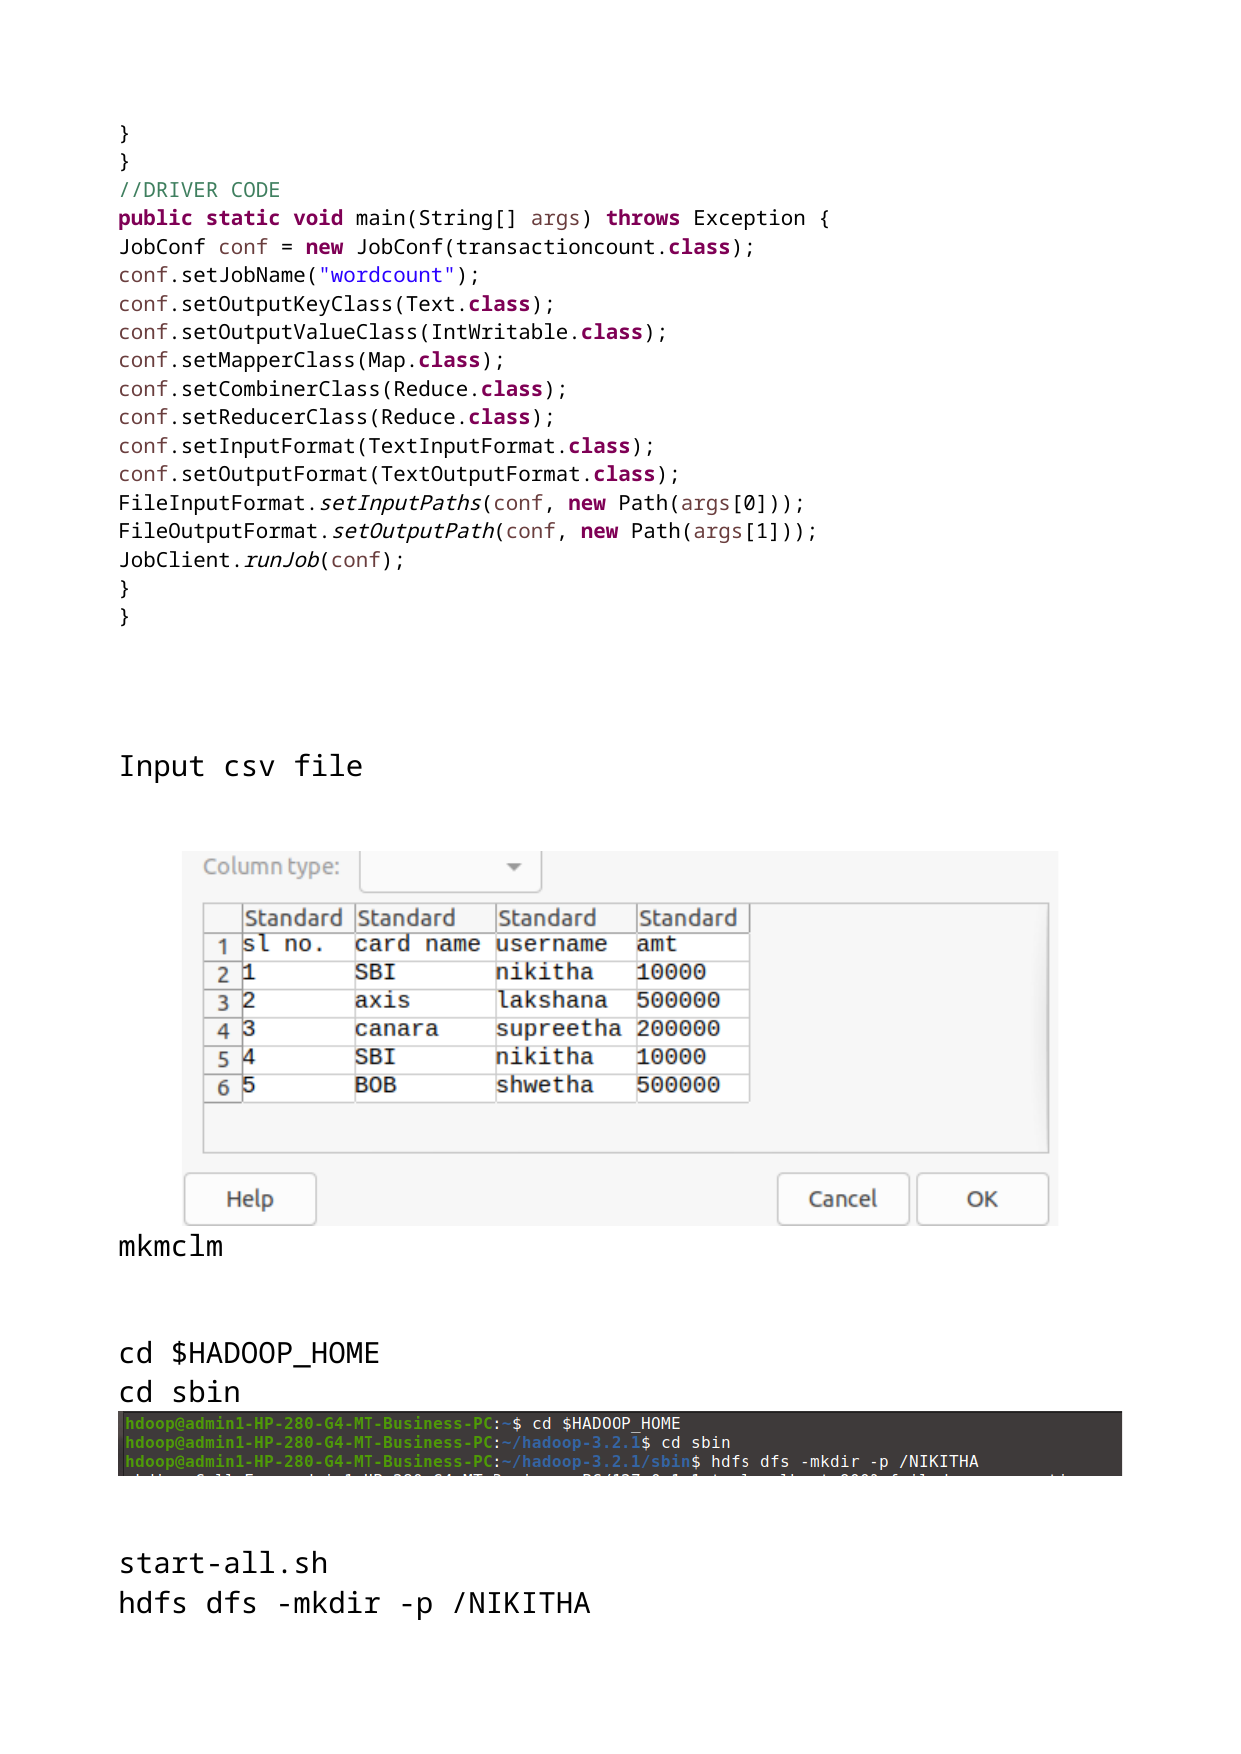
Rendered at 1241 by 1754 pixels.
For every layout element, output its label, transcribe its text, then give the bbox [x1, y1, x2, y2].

text } [118, 573, 1122, 602]
text mkmclm [118, 852, 1122, 1265]
text conf.setMapperClass(Map.class); [118, 346, 1122, 374]
text cd $HADOOP_HOME [118, 1332, 1122, 1372]
text } [118, 602, 1122, 630]
picture [118, 1411, 1123, 1476]
text //DRIVER CODE [118, 175, 1122, 203]
text JobClient.runJob(conf); [118, 545, 1122, 573]
text Input csv file [118, 745, 1122, 785]
text conf.setOutputFormat(TextOutputFormat.class); [118, 459, 1122, 488]
text conf.setJobName("wordcount"); [118, 260, 1122, 289]
text conf.setOutputValueClass(IntWritable.class); [118, 317, 1122, 346]
picture [181, 851, 1059, 1226]
text conf.setInputFormat(TextInputFormat.class); [118, 431, 1122, 459]
text FileInputFormat.setInputPaths(conf, new Path(args[0])); [118, 488, 1122, 516]
text start-all.sh [118, 1543, 1122, 1582]
text cd sbin [118, 1372, 1122, 1411]
text conf.setReducerClass(Reduce.class); [118, 402, 1122, 431]
text } [118, 118, 1122, 147]
text conf.setCombinerClass(Reduce.class); [118, 374, 1122, 402]
text public static void main(String[] args) throws Exception { [118, 203, 1122, 232]
text JobConf conf = new JobConf(transactioncount.class); [118, 232, 1122, 260]
text hdfs dfs -mkdir -p /NIKITHA [118, 1582, 1122, 1622]
text FileOutputFormat.setOutputPath(conf, new Path(args[1])); [118, 516, 1122, 545]
text } [118, 147, 1122, 175]
text conf.setOutputKeyClass(Text.class); [118, 289, 1122, 317]
